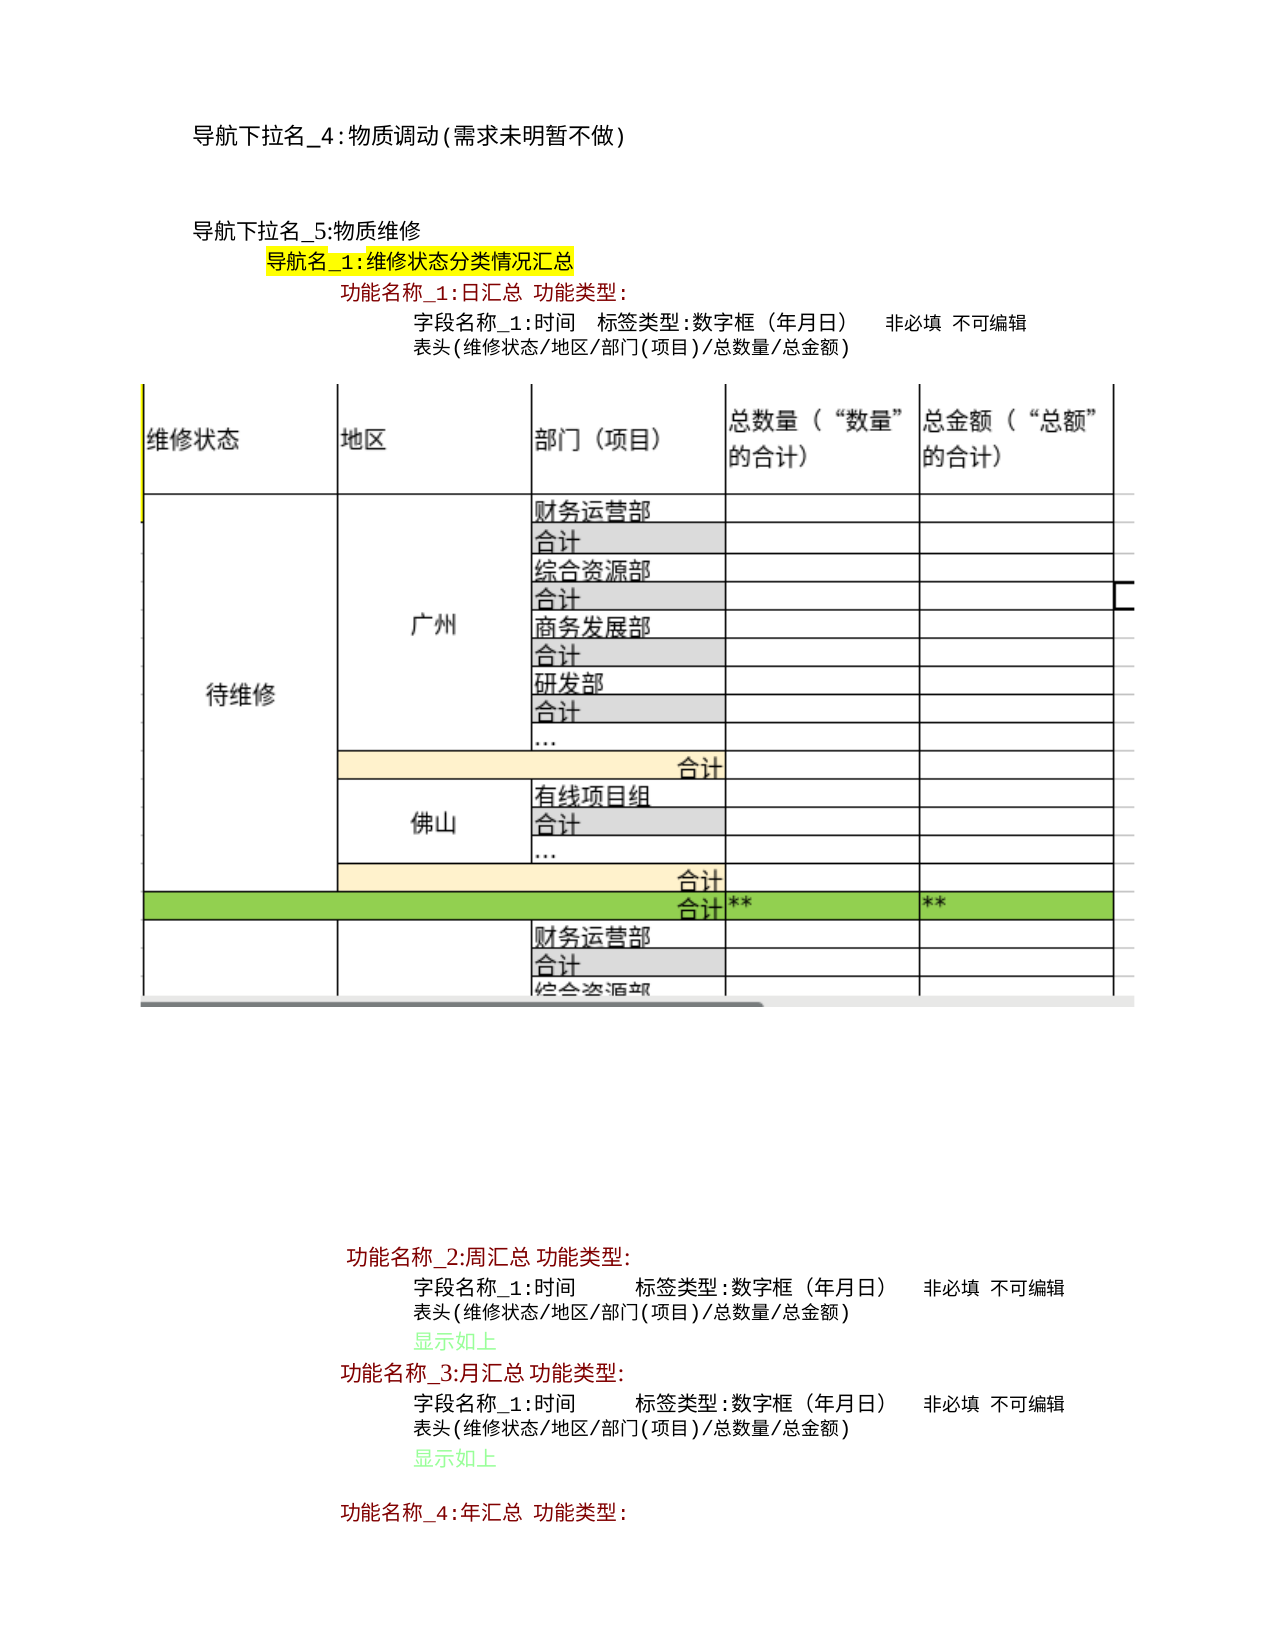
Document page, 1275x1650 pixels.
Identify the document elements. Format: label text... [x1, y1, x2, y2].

text 导航下拉名_4:物质调动(需求未明暂不做) [118, 118, 1157, 151]
text 导航下拉名_5:物质维修 [118, 214, 1157, 246]
text 表头(维修状态/地区/部门(项目)/总数量/总金额) [118, 1302, 1157, 1325]
text 功能名称_2:周汇总 功能类型: [118, 1239, 1157, 1271]
text 字段名称_1:时间 标签类型:数字框（年月日） 非必填 不可编辑 [118, 306, 1157, 337]
text 显示如上 [118, 1325, 1157, 1356]
text 表头(维修状态/地区/部门(项目)/总数量/总金额) [118, 337, 1157, 361]
text 功能名称_1:日汇总 功能类型: [118, 276, 1157, 306]
text 字段名称_1:时间 标签类型:数字框（年月日） 非必填 不可编辑 [118, 1387, 1157, 1418]
text 功能名称_4:年汇总 功能类型: [118, 1496, 1157, 1526]
text 表头(维修状态/地区/部门(项目)/总数量/总金额) [118, 1418, 1157, 1442]
text 显示如上 [118, 1442, 1157, 1472]
text 字段名称_1:时间 标签类型:数字框（年月日） 非必填 不可编辑 [118, 1271, 1157, 1302]
text 导航名_1:维修状态分类情况汇总 [118, 246, 1157, 276]
text 功能名称_3:月汇总 功能类型: [118, 1356, 1157, 1387]
picture [140, 384, 1135, 1007]
